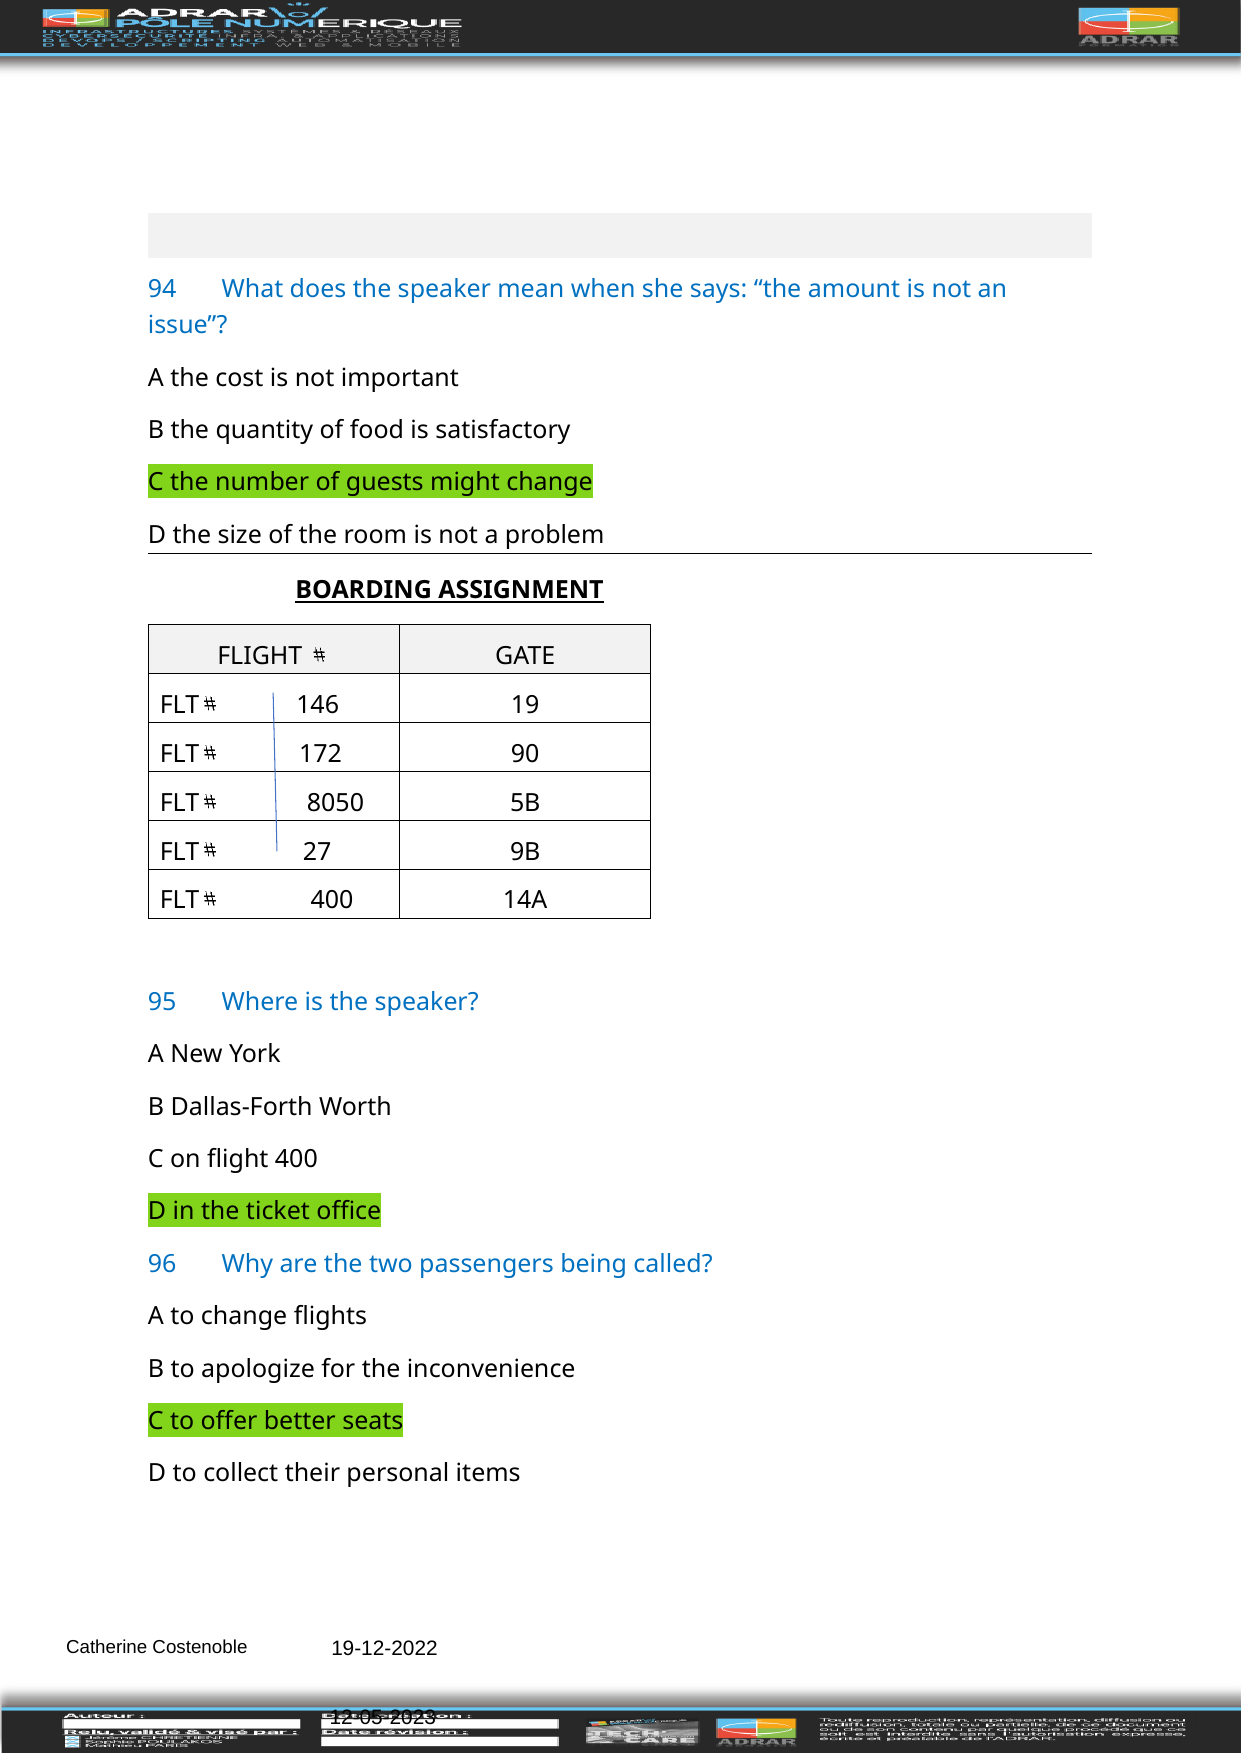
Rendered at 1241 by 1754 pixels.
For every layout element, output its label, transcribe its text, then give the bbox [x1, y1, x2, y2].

text A to change flights [148, 1298, 1092, 1332]
text 94 What does the speaker mean when she says: “the amount is not an issue”? [148, 271, 1092, 341]
table_cell FLT [149, 723, 274, 771]
text D the size of the room is not a problem [148, 516, 1092, 553]
table_cell 14A [400, 870, 650, 917]
picture [198, 837, 221, 860]
table_cell FLT 400 [149, 870, 399, 917]
text C the number of guests might change [148, 464, 1092, 498]
table_cell 9B [400, 821, 650, 869]
text D to collect their personal items [148, 1455, 1092, 1489]
table_cell 172 [275, 723, 399, 771]
text 95 Where is the speaker? [148, 983, 1092, 1017]
text D in the ticket office [148, 1193, 1092, 1227]
table_cell 8050 [276, 772, 399, 820]
picture [308, 642, 330, 665]
picture [198, 789, 221, 812]
table_header GATE [400, 625, 650, 673]
text B to apologize for the inconvenience [148, 1350, 1092, 1384]
table_cell 5B [400, 772, 650, 820]
table_header FLIGHT [149, 625, 399, 673]
picture [198, 886, 221, 909]
text B the quantity of food is satisfactory [148, 412, 1092, 446]
picture [198, 691, 221, 714]
text A New York [148, 1036, 1092, 1070]
table_cell FLT 146 [149, 674, 399, 722]
text C on flight 400 [148, 1141, 1092, 1175]
picture [198, 740, 221, 763]
table_cell FLT [149, 772, 275, 820]
text BOARDING ASSIGNMENT [221, 572, 1092, 606]
text A the cost is not important [148, 359, 1092, 393]
text C to offer better seats [148, 1403, 1092, 1437]
table_cell FLT 27 [149, 821, 399, 869]
text 96 Why are the two passengers being called? [148, 1245, 1092, 1279]
table_cell 19 [400, 674, 650, 722]
text B Dallas-Forth Worth [148, 1088, 1092, 1122]
picture [1, 1742, 1241, 1753]
picture [0, 0, 1241, 10]
table_cell 90 [400, 723, 650, 771]
